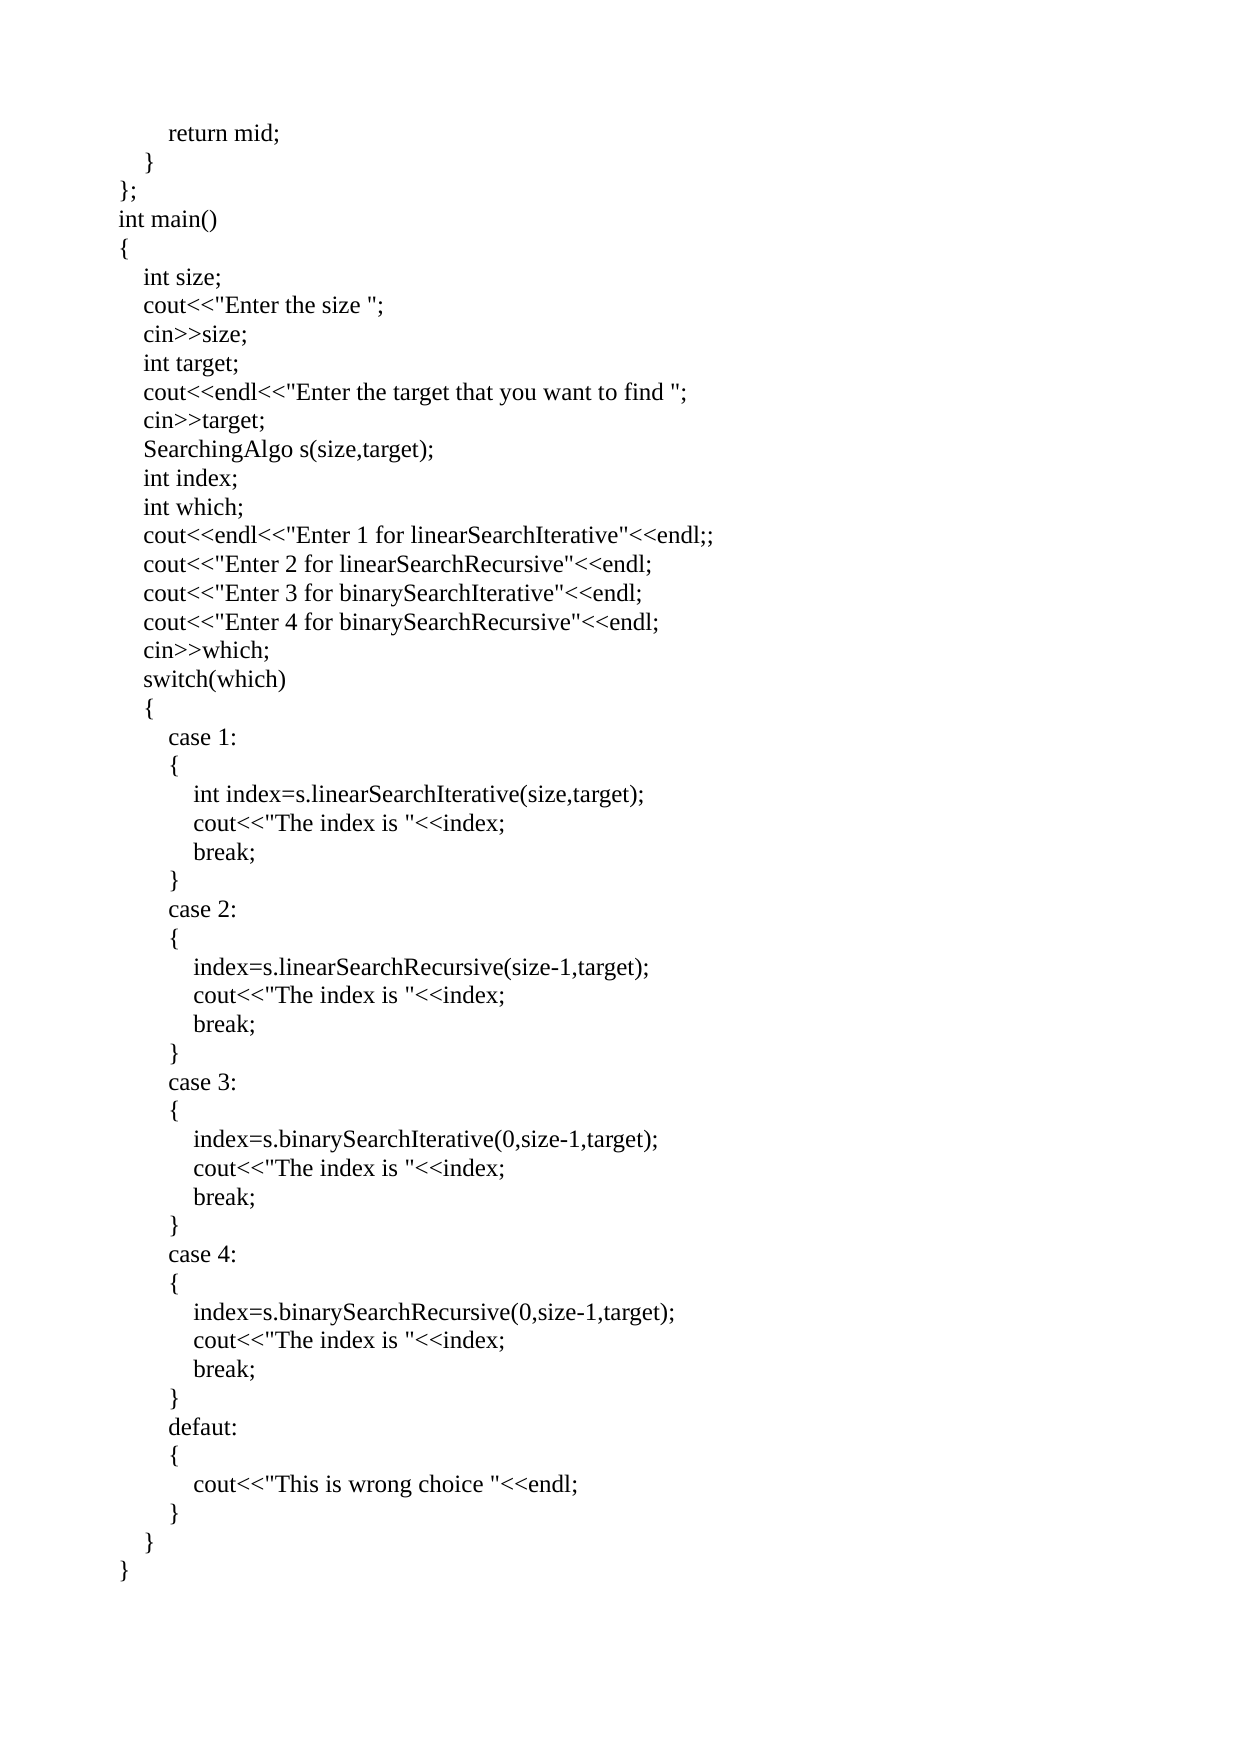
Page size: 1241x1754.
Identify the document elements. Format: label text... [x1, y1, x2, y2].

text break; [118, 1182, 1122, 1211]
text cout<<"Enter 3 for binarySearchIterative"<<endl; [118, 578, 1122, 607]
text } [118, 1498, 1122, 1527]
text int index; [118, 463, 1122, 492]
text { [118, 1441, 1122, 1469]
text cout<<"The index is "<<index; [118, 808, 1122, 837]
text cout<<"Enter the size "; [118, 291, 1122, 319]
text cout<<"This is wrong choice "<<endl; [118, 1469, 1122, 1498]
text case 4: [118, 1239, 1122, 1268]
text cin>>target; [118, 406, 1122, 434]
text break; [118, 1009, 1122, 1038]
text int main() [118, 204, 1122, 233]
text cout<<endl<<"Enter 1 for linearSearchIterative"<<endl;; [118, 521, 1122, 549]
text cout<<"The index is "<<index; [118, 1326, 1122, 1354]
text int size; [118, 262, 1122, 291]
text } [118, 1383, 1122, 1412]
text { [118, 1268, 1122, 1297]
text cout<<"Enter 2 for linearSearchRecursive"<<endl; [118, 549, 1122, 578]
text { [118, 1096, 1122, 1124]
text } [118, 866, 1122, 894]
text } [118, 1527, 1122, 1556]
text } [118, 147, 1122, 176]
text cout<<"Enter 4 for binarySearchRecursive"<<endl; [118, 607, 1122, 636]
text case 3: [118, 1067, 1122, 1096]
text { [118, 923, 1122, 952]
text return mid; [118, 118, 1122, 147]
text index=s.binarySearchIterative(0,size-1,target); [118, 1124, 1122, 1153]
text case 1: [118, 722, 1122, 751]
text case 2: [118, 894, 1122, 923]
text } [118, 1038, 1122, 1067]
text { [118, 693, 1122, 722]
text index=s.linearSearchRecursive(size-1,target); [118, 952, 1122, 981]
text int which; [118, 492, 1122, 521]
text { [118, 233, 1122, 262]
text }; [118, 176, 1122, 204]
text defaut: [118, 1412, 1122, 1441]
text break; [118, 837, 1122, 866]
text cout<<endl<<"Enter the target that you want to find "; [118, 377, 1122, 406]
text cout<<"The index is "<<index; [118, 981, 1122, 1009]
text SearchingAlgo s(size,target); [118, 434, 1122, 463]
text int index=s.linearSearchIterative(size,target); [118, 779, 1122, 808]
text int target; [118, 348, 1122, 377]
text switch(which) [118, 664, 1122, 693]
text { [118, 751, 1122, 779]
text } [118, 1556, 1122, 1584]
text cout<<"The index is "<<index; [118, 1153, 1122, 1182]
text index=s.binarySearchRecursive(0,size-1,target); [118, 1297, 1122, 1326]
text break; [118, 1354, 1122, 1383]
text } [118, 1211, 1122, 1239]
text cin>>size; [118, 319, 1122, 348]
text cin>>which; [118, 636, 1122, 664]
